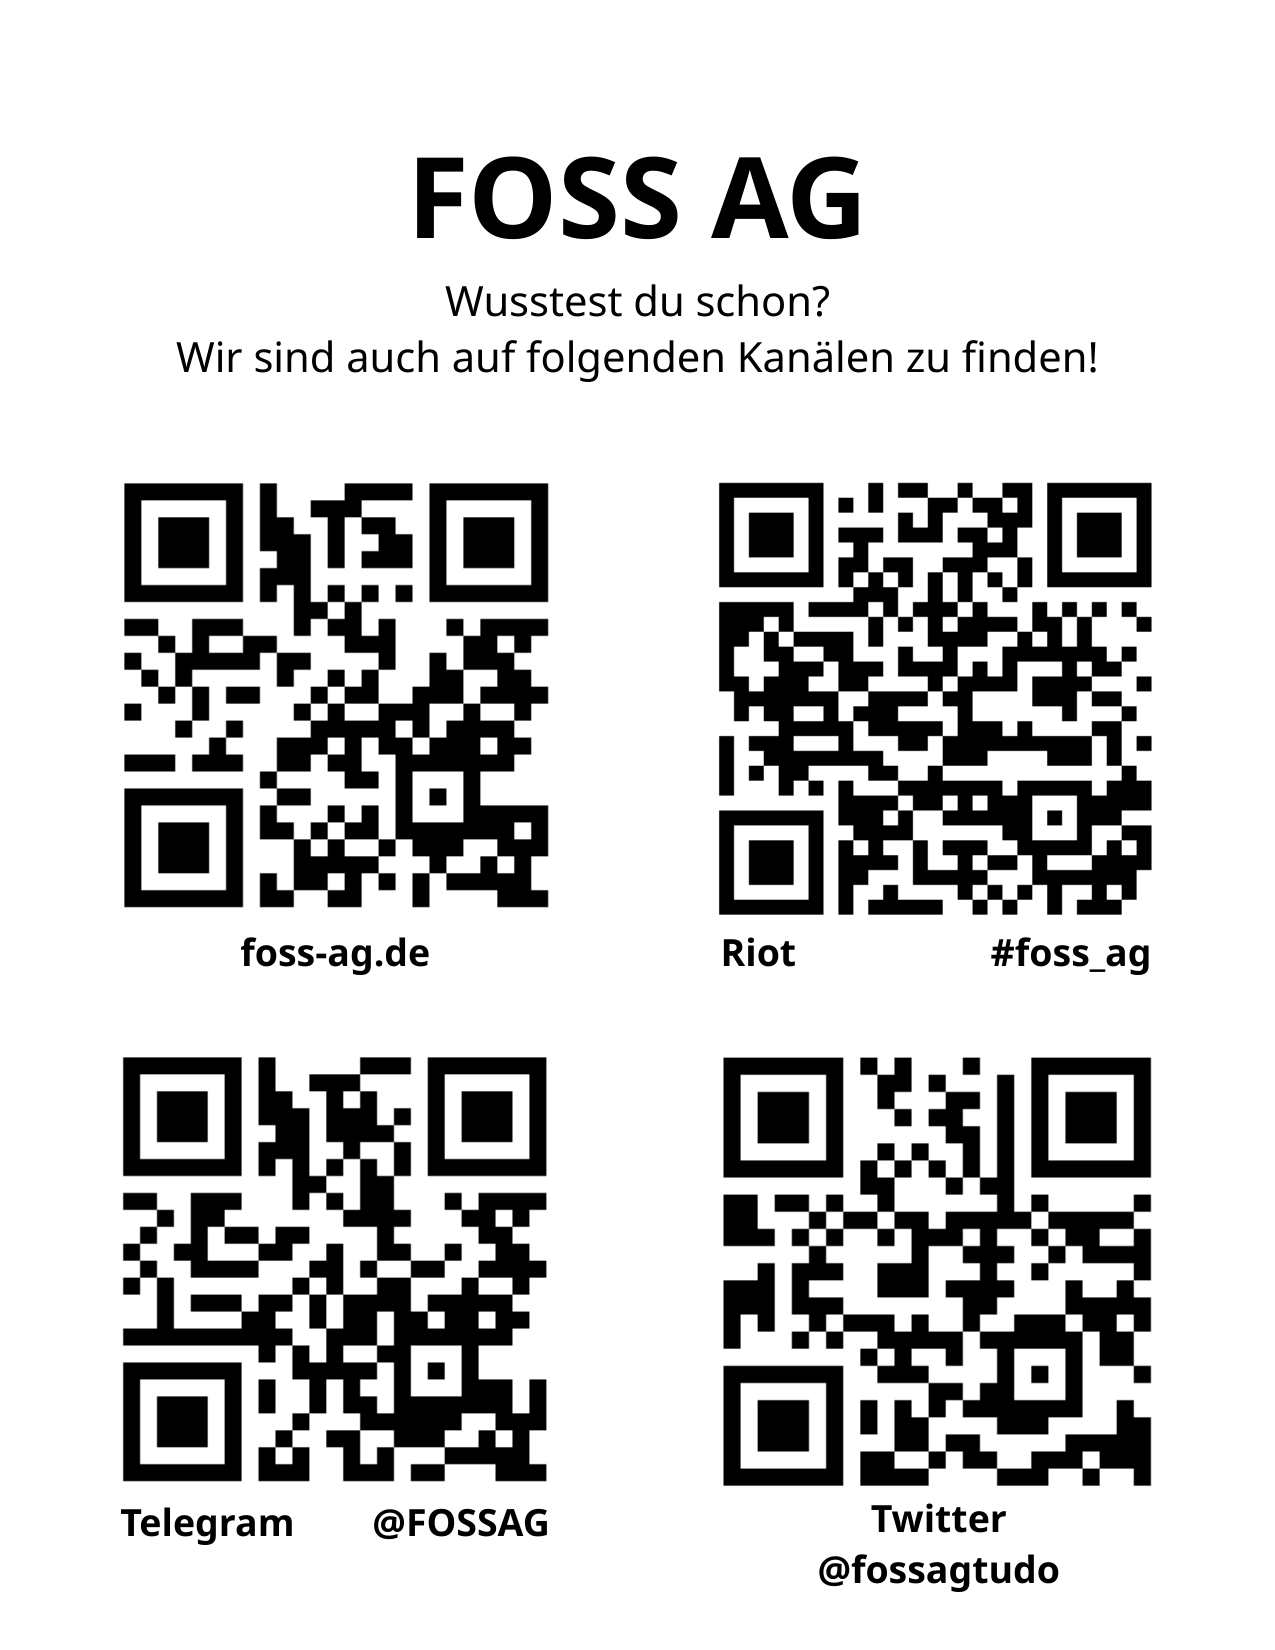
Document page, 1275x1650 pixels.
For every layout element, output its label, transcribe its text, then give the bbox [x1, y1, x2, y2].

text Riot #foss_ag [716, 921, 1157, 977]
picture [118, 478, 553, 918]
text Twitter @fossagtudo [721, 1488, 1157, 1595]
text foss-ag.de [118, 918, 552, 977]
text [118, 1041, 552, 1053]
picture [715, 481, 1157, 921]
text [716, 469, 1157, 481]
picture [720, 1053, 1157, 1488]
text [721, 1041, 1157, 1053]
text [118, 466, 552, 478]
text Wusstest du schon? [118, 271, 1157, 328]
picture [118, 1053, 553, 1488]
text Telegram @FOSSAG [118, 1488, 552, 1547]
text FOSS AG [118, 118, 1157, 271]
text Wir sind auch auf folgenden Kanälen zu finden! [118, 328, 1157, 385]
